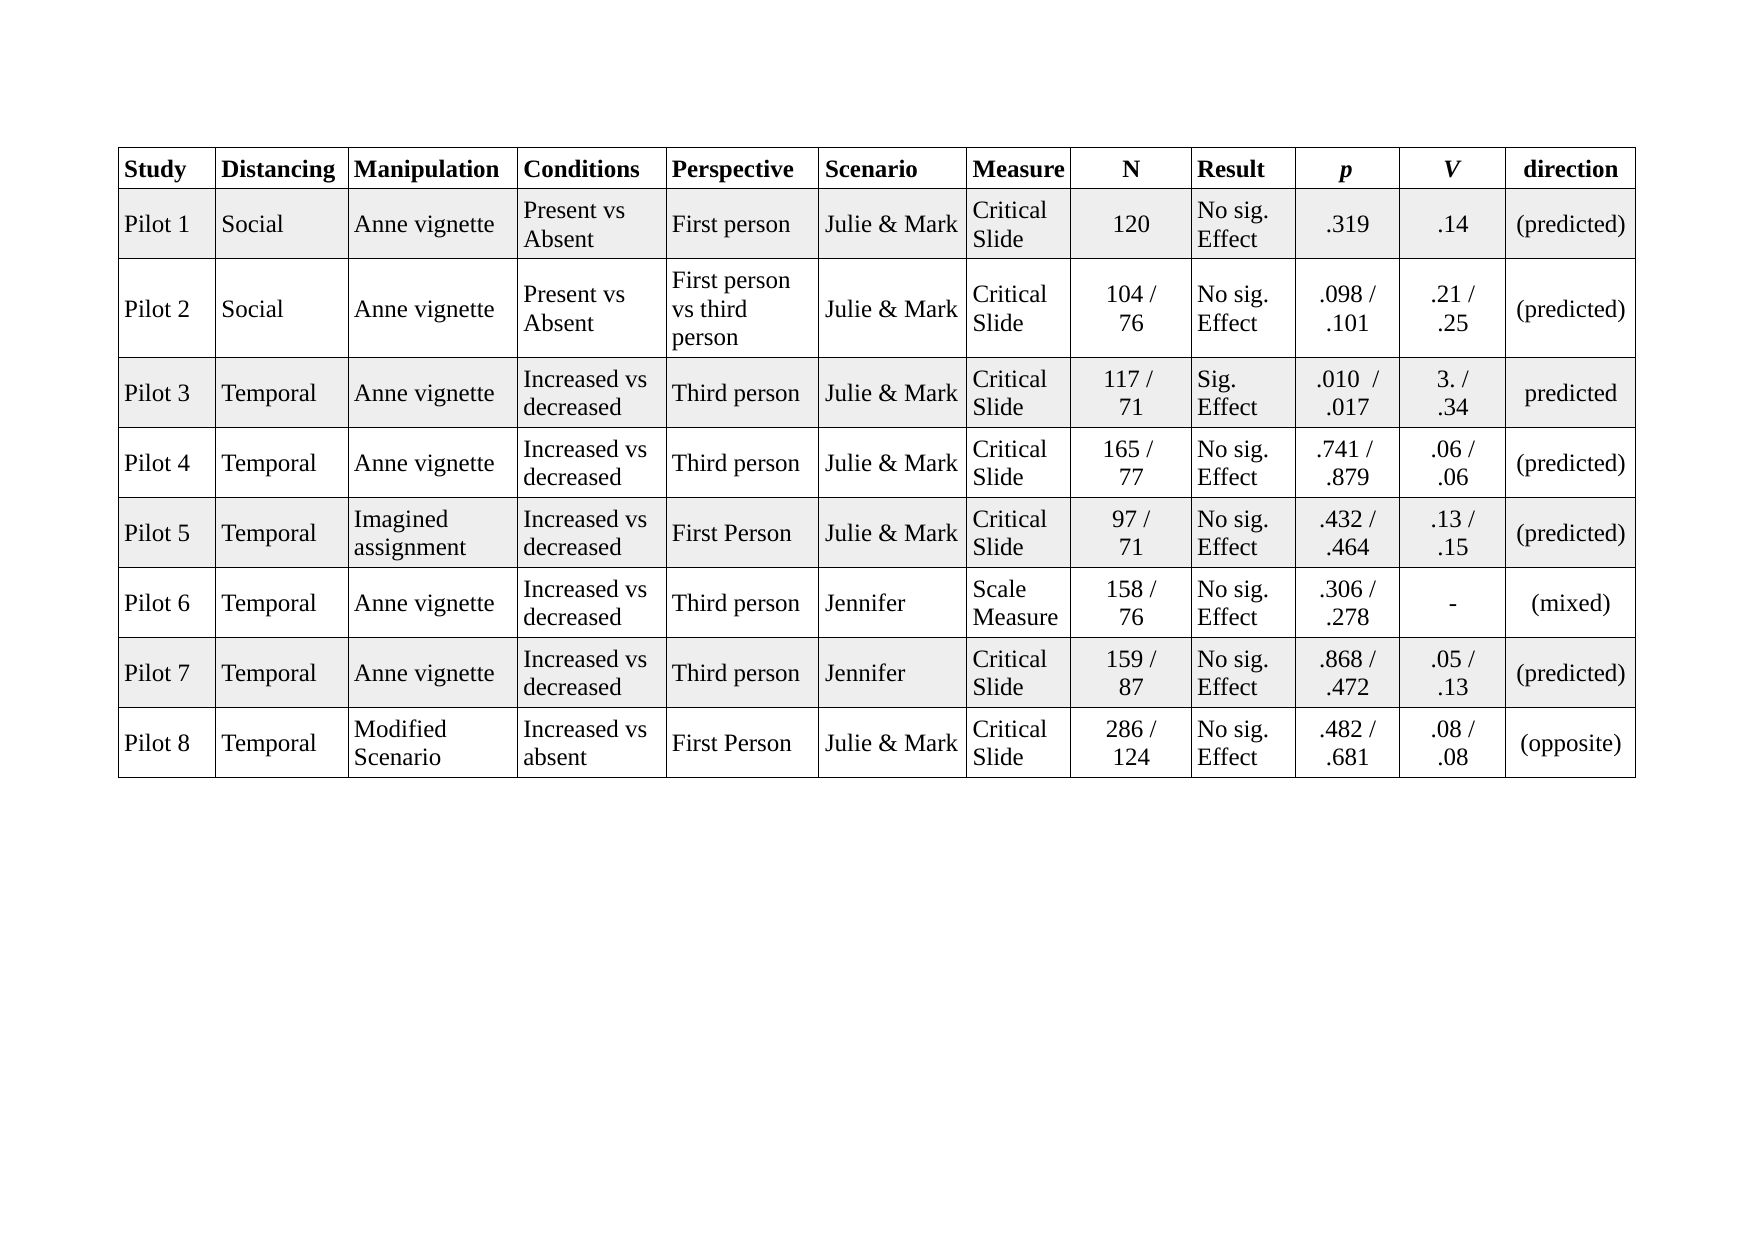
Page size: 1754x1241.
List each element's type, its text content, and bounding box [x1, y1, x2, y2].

table_cell 120 [1071, 189, 1191, 258]
table_cell Increased vs decreased [518, 358, 666, 427]
table_cell predicted [1506, 358, 1635, 427]
table_cell Temporal [216, 428, 348, 497]
table_cell 286 / 124 [1071, 708, 1191, 777]
table_cell .741 / .879 [1296, 428, 1399, 497]
table_header Manipulation [349, 148, 517, 188]
table_cell 104 / 76 [1071, 259, 1191, 357]
table_cell No sig. Effect [1192, 638, 1295, 707]
table_cell 3. / .34 [1400, 358, 1505, 427]
table_header N [1071, 148, 1191, 188]
table_cell Critical Slide [967, 189, 1070, 258]
table_header Perspective [667, 148, 818, 188]
table_cell (predicted) [1506, 189, 1635, 258]
table_cell Pilot 2 [119, 259, 215, 357]
table_cell Increased vs absent [518, 708, 666, 777]
table_cell First Person [667, 708, 818, 777]
table_cell .010 / .017 [1296, 358, 1399, 427]
table_cell Jennifer [819, 638, 966, 707]
table_cell First Person [667, 498, 818, 567]
table_cell Critical Slide [967, 259, 1070, 357]
table_cell (predicted) [1506, 428, 1635, 497]
table_cell Social [216, 189, 348, 258]
table_cell 97 / 71 [1071, 498, 1191, 567]
table_header V [1400, 148, 1505, 188]
table_cell Critical Slide [967, 358, 1070, 427]
table_header Scenario [819, 148, 966, 188]
table_cell Pilot 5 [119, 498, 215, 567]
table_cell Anne vignette [349, 638, 517, 707]
table_cell No sig. Effect [1192, 498, 1295, 567]
table_cell Temporal [216, 568, 348, 637]
table_cell Critical Slide [967, 498, 1070, 567]
table_cell Critical Slide [967, 428, 1070, 497]
table_header direction [1506, 148, 1635, 188]
table_cell Increased vs decreased [518, 638, 666, 707]
table_cell First person [667, 189, 818, 258]
table_cell .05 / .13 [1400, 638, 1505, 707]
table_cell Pilot 4 [119, 428, 215, 497]
table_cell Increased vs decreased [518, 428, 666, 497]
table_cell Anne vignette [349, 428, 517, 497]
table_cell Julie & Mark [819, 708, 966, 777]
table_cell Temporal [216, 708, 348, 777]
table_header Measure [967, 148, 1070, 188]
table_cell 117 / 71 [1071, 358, 1191, 427]
table_cell Pilot 8 [119, 708, 215, 777]
table_header Study [119, 148, 215, 188]
table_cell Pilot 6 [119, 568, 215, 637]
table_cell Present vs Absent [518, 259, 666, 357]
table_cell Anne vignette [349, 189, 517, 258]
table_cell No sig. Effect [1192, 259, 1295, 357]
table_cell Modified Scenario [349, 708, 517, 777]
table_cell Julie & Mark [819, 259, 966, 357]
table_cell Temporal [216, 498, 348, 567]
table_cell Critical Slide [967, 708, 1070, 777]
table_header p [1296, 148, 1399, 188]
table_header Result [1192, 148, 1295, 188]
table_cell .432 / .464 [1296, 498, 1399, 567]
table_cell .08 / .08 [1400, 708, 1505, 777]
table_cell Pilot 3 [119, 358, 215, 427]
table_cell Anne vignette [349, 568, 517, 637]
table_cell .482 / .681 [1296, 708, 1399, 777]
table_cell .06 / .06 [1400, 428, 1505, 497]
table_cell No sig. Effect [1192, 568, 1295, 637]
table_cell 165 / 77 [1071, 428, 1191, 497]
table_cell Third person [667, 428, 818, 497]
table_cell .21 / .25 [1400, 259, 1505, 357]
table_cell Anne vignette [349, 259, 517, 357]
table_cell .306 / .278 [1296, 568, 1399, 637]
table_cell (predicted) [1506, 259, 1635, 357]
table_cell First person vs third person [667, 259, 818, 357]
table_cell No sig. Effect [1192, 708, 1295, 777]
table_cell No sig. Effect [1192, 189, 1295, 258]
table_cell Julie & Mark [819, 428, 966, 497]
table_cell Pilot 1 [119, 189, 215, 258]
table_cell (predicted) [1506, 638, 1635, 707]
table_cell Increased vs decreased [518, 498, 666, 567]
table_cell Julie & Mark [819, 358, 966, 427]
table_cell .868 / .472 [1296, 638, 1399, 707]
table_cell Increased vs decreased [518, 568, 666, 637]
table_cell .13 / .15 [1400, 498, 1505, 567]
table_header Conditions [518, 148, 666, 188]
table_cell Temporal [216, 638, 348, 707]
table_cell Third person [667, 638, 818, 707]
table_cell (opposite) [1506, 708, 1635, 777]
table_cell Present vs Absent [518, 189, 666, 258]
table_cell 159 / 87 [1071, 638, 1191, 707]
table_cell Pilot 7 [119, 638, 215, 707]
table_cell (mixed) [1506, 568, 1635, 637]
table_cell Scale Measure [967, 568, 1070, 637]
table_cell Sig. Effect [1192, 358, 1295, 427]
table_cell (predicted) [1506, 498, 1635, 567]
table_header Distancing [216, 148, 348, 188]
table_cell Anne vignette [349, 358, 517, 427]
table_cell .14 [1400, 189, 1505, 258]
table_cell - [1400, 568, 1505, 637]
table_cell Critical Slide [967, 638, 1070, 707]
table_cell No sig. Effect [1192, 428, 1295, 497]
table_cell Temporal [216, 358, 348, 427]
table_cell .319 [1296, 189, 1399, 258]
table_cell Social [216, 259, 348, 357]
table_cell Third person [667, 568, 818, 637]
table_cell Imagined assignment [349, 498, 517, 567]
table_cell Third person [667, 358, 818, 427]
table_cell Julie & Mark [819, 498, 966, 567]
table_cell Jennifer [819, 568, 966, 637]
table_cell .098 / .101 [1296, 259, 1399, 357]
table_cell 158 / 76 [1071, 568, 1191, 637]
table_cell Julie & Mark [819, 189, 966, 258]
